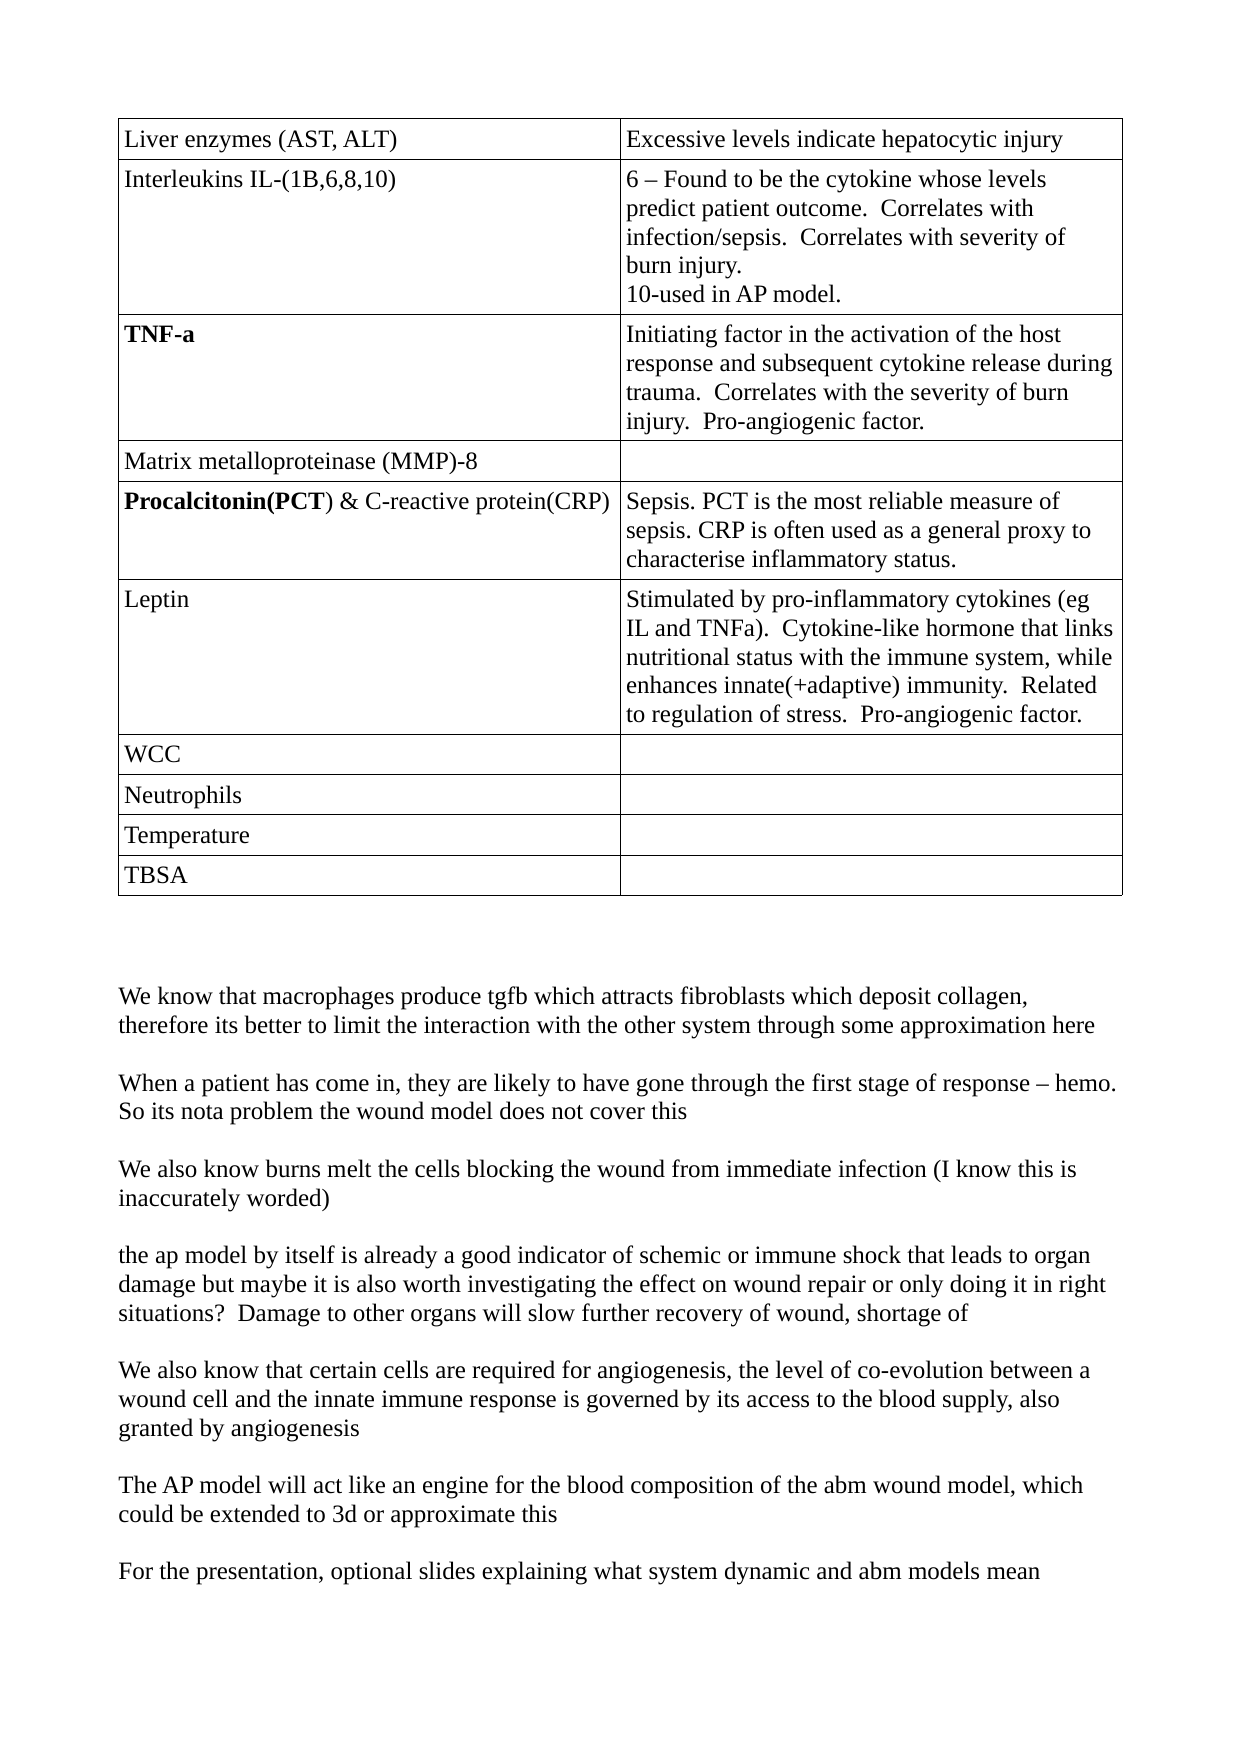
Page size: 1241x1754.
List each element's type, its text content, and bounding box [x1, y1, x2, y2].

table_cell Sepsis. PCT is the most reliable measure of sepsis. CRP is often used as a general proxy to characterise inflammatory status. [621, 482, 1122, 578]
table_cell TBSA [119, 856, 620, 895]
table_cell Procalcitonin(PCT) & C-reactive protein(CRP) [119, 482, 620, 578]
table_cell Excessive levels indicate hepatocytic injury [621, 119, 1122, 158]
table_cell [621, 815, 1122, 855]
text When a patient has come in, they are likely to have gone through the first stage of response – hemo. So its nota problem the wound model does not cover this [118, 1068, 1122, 1125]
table_cell WCC [119, 735, 620, 774]
table_cell Neutrophils [119, 775, 620, 814]
table_cell Stimulated by pro-inflammatory cytokines (eg IL and TNFa). Cytokine-like hormone that links nutritional status with the immune system, while enhances innate(+adaptive) immunity. Related to regulation of stress. Pro-angiogenic factor. [621, 580, 1122, 734]
table_cell [621, 775, 1122, 814]
table_cell Interleukins IL-(1B,6,8,10) [119, 160, 620, 314]
table_cell Temperature [119, 815, 620, 855]
text We also know burns melt the cells blocking the wound from immediate infection (I know this is inaccurately worded) [118, 1154, 1122, 1211]
table_cell 6 – Found to be the cytokine whose levels predict patient outcome. Correlates with infection/sepsis. Correlates with severity of burn injury. 10-used in AP model. [621, 160, 1122, 314]
table_cell Leptin [119, 580, 620, 734]
table_cell Matrix metalloproteinase (MMP)-8 [119, 441, 620, 481]
text We know that macrophages produce tgfb which attracts fibroblasts which deposit collagen, therefore its better to limit the interaction with the other system through some approximation here [118, 981, 1122, 1039]
table_cell Initiating factor in the activation of the host response and subsequent cytokine release during trauma. Correlates with the severity of burn injury. Pro-angiogenic factor. [621, 315, 1122, 440]
text The AP model will act like an engine for the blood composition of the abm wound model, which could be extended to 3d or approximate this [118, 1470, 1122, 1528]
text For the presentation, optional slides explaining what system dynamic and abm models mean [118, 1556, 1122, 1585]
table_cell Liver enzymes (AST, ALT) [119, 119, 620, 158]
table_cell [621, 856, 1122, 895]
table_cell TNF-a [119, 315, 620, 440]
text We also know that certain cells are required for angiogenesis, the level of co-evolution between a wound cell and the innate immune response is governed by its access to the blood supply, also granted by angiogenesis [118, 1355, 1122, 1441]
table_cell [621, 441, 1122, 481]
text the ap model by itself is already a good indicator of schemic or immune shock that leads to organ damage but maybe it is also worth investigating the effect on wound repair or only doing it in right situations? Damage to other organs will slow further recovery of wound, shortage of [118, 1240, 1122, 1326]
table_cell [621, 735, 1122, 774]
